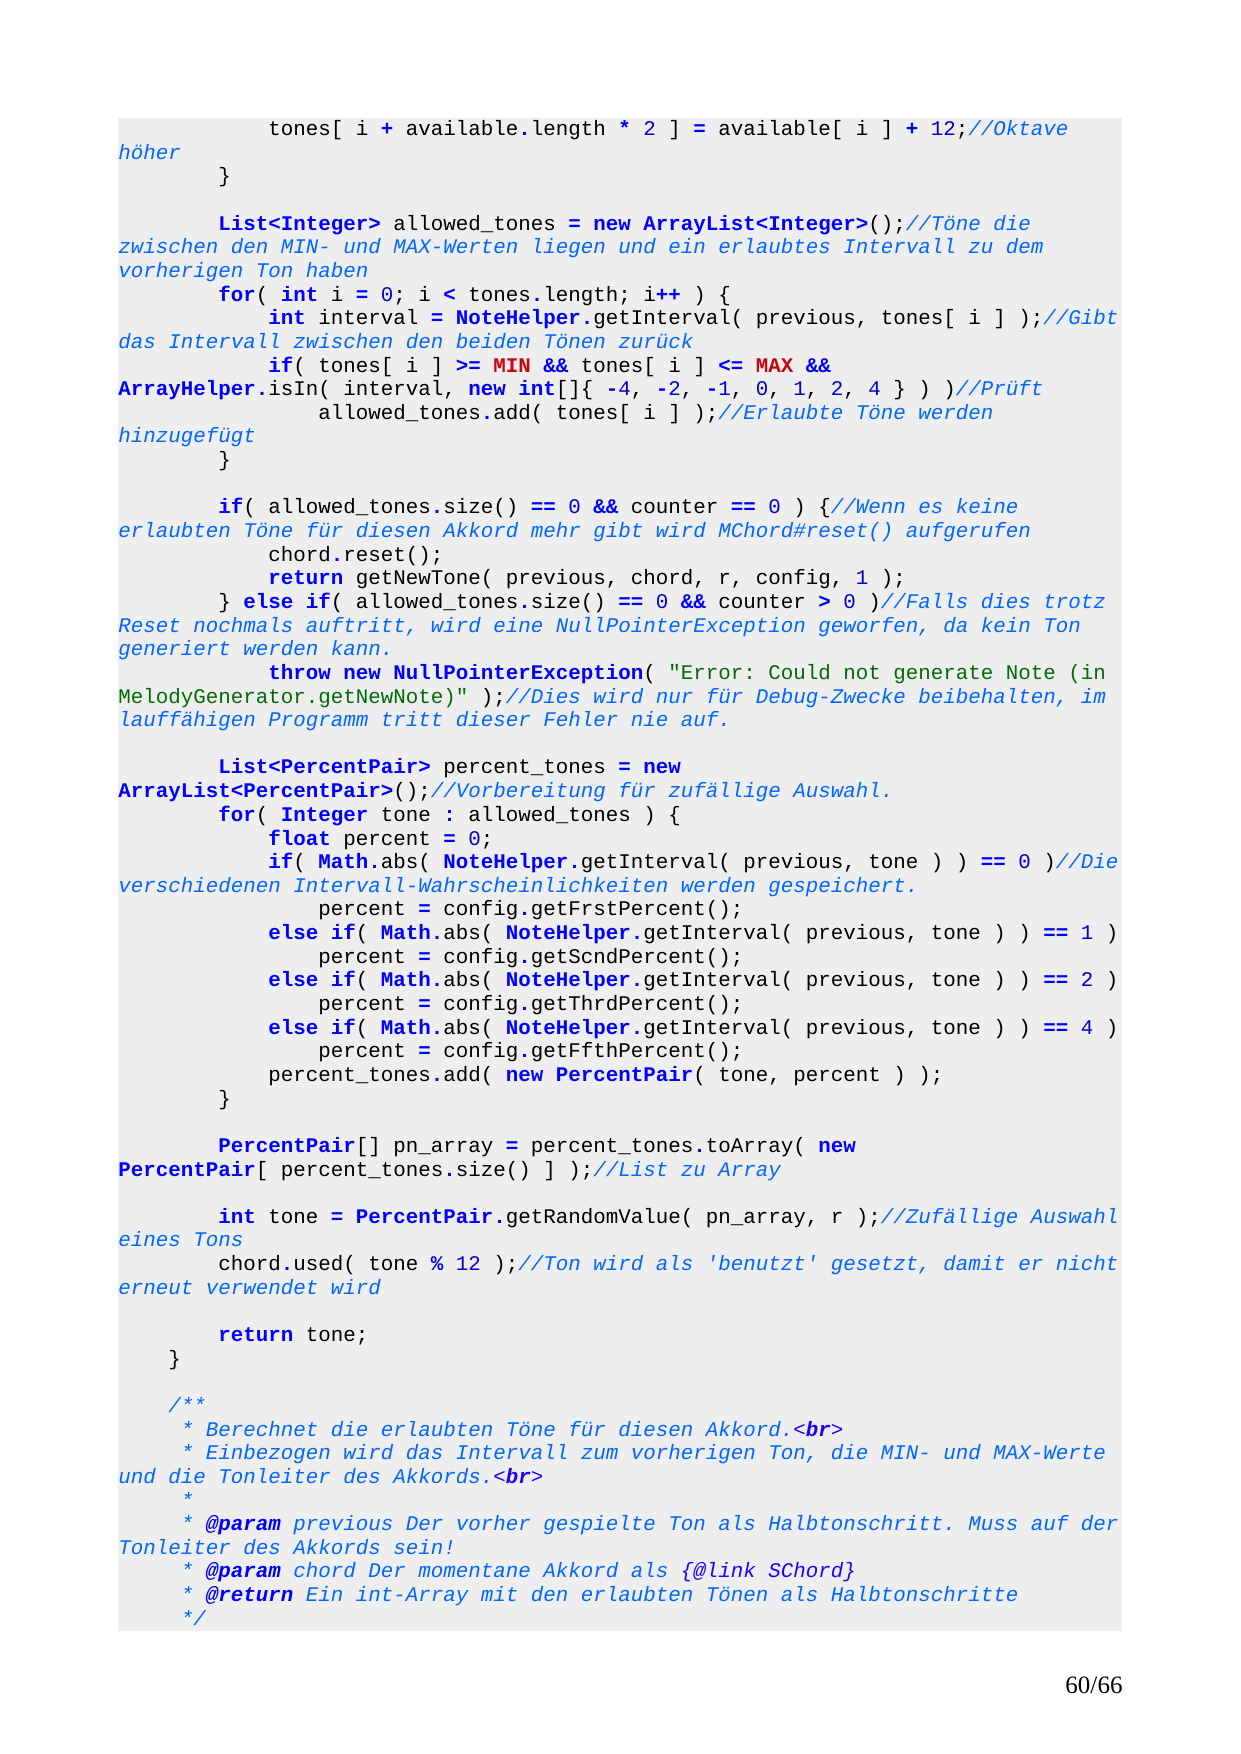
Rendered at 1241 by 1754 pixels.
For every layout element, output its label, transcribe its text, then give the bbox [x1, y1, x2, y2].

text List<PercentPair> percent_tones = new ArrayList<PercentPair>();//Vorbereitung für zufällige Auswahl. [118, 757, 1122, 804]
text PercentPair[] pn_array = percent_tones.toArray( new PercentPair[ percent_tones.size() ] );//List zu Array [118, 1135, 1122, 1182]
text * Berechnet die erlaubten Töne für diesen Akkord.<br> [118, 1419, 1122, 1442]
text int interval = NoteHelper.getInterval( previous, tones[ i ] );//Gibt das Intervall zwischen den beiden Tönen zurück [118, 307, 1122, 354]
text * @return Ein int-Array mit den erlaubten Tönen als Halbtonschritte [118, 1584, 1122, 1608]
text * [118, 1489, 1122, 1513]
text } else if( allowed_tones.size() == 0 && counter > 0 )//Falls dies trotz Reset nochmals auftritt, wird eine NullPointerException geworfen, da kein Ton generiert werden kann. [118, 591, 1122, 662]
text * @param chord Der momentane Akkord als {@link SChord} [118, 1561, 1122, 1584]
text List<Integer> allowed_tones = new ArrayList<Integer>();//Töne die zwischen den MIN- und MAX-Werten liegen und ein erlaubtes Intervall zu dem vorherigen Ton haben [118, 213, 1122, 284]
text for( int i = 0; i < tones.length; i++ ) { [118, 284, 1122, 307]
text * Einbezogen wird das Intervall zum vorherigen Ton, die MIN- und MAX-Werte und die Tonleiter des Akkords.<br> [118, 1442, 1122, 1489]
text return tone; [118, 1324, 1122, 1348]
text if( Math.abs( NoteHelper.getInterval( previous, tone ) ) == 0 )//Die verschiedenen Intervall-Wahrscheinlichkeiten werden gespeichert. [118, 851, 1122, 898]
text */ [118, 1608, 1122, 1631]
text * @param previous Der vorher gespielte Ton als Halbtonschritt. Muss auf der Tonleiter des Akkords sein! [118, 1513, 1122, 1561]
text else if( Math.abs( NoteHelper.getInterval( previous, tone ) ) == 1 ) [118, 922, 1122, 946]
text percent = config.getFfthPercent(); [118, 1040, 1122, 1064]
text percent = config.getFrstPercent(); [118, 898, 1122, 922]
text percent_tones.add( new PercentPair( tone, percent ) ); [118, 1064, 1122, 1088]
text if( tones[ i ] >= MIN && tones[ i ] <= MAX && ArrayHelper.isIn( interval, new int[]{ -4, -2, -1, 0, 1, 2, 4 } ) )//Prüft [118, 354, 1122, 402]
text return getNewTone( previous, chord, r, config, 1 ); [118, 567, 1122, 591]
text } [118, 449, 1122, 473]
text throw new NullPointerException( "Error: Could not generate Note (in MelodyGenerator.getNewNote)" );//Dies wird nur für Debug-Zwecke beibehalten, im lauffähigen Programm tritt dieser Fehler nie auf. [118, 662, 1122, 733]
text float percent = 0; [118, 827, 1122, 851]
text for( Integer tone : allowed_tones ) { [118, 804, 1122, 827]
text int tone = PercentPair.getRandomValue( pn_array, r );//Zufällige Auswahl eines Tons [118, 1206, 1122, 1253]
text if( allowed_tones.size() == 0 && counter == 0 ) {//Wenn es keine erlaubten Töne für diesen Akkord mehr gibt wird MChord#reset() aufgerufen [118, 496, 1122, 544]
text allowed_tones.add( tones[ i ] );//Erlaubte Töne werden hinzugefügt [118, 402, 1122, 449]
text chord.reset(); [118, 544, 1122, 567]
text } [118, 165, 1122, 189]
text } [118, 1348, 1122, 1371]
text else if( Math.abs( NoteHelper.getInterval( previous, tone ) ) == 2 ) [118, 969, 1122, 993]
text else if( Math.abs( NoteHelper.getInterval( previous, tone ) ) == 4 ) [118, 1017, 1122, 1040]
text chord.used( tone % 12 );//Ton wird als 'benutzt' gesetzt, damit er nicht erneut verwendet wird [118, 1253, 1122, 1300]
text percent = config.getScndPercent(); [118, 946, 1122, 969]
text tones[ i + available.length * 2 ] = available[ i ] + 12;//Oktave höher [118, 118, 1122, 165]
text /** [118, 1395, 1122, 1419]
text percent = config.getThrdPercent(); [118, 993, 1122, 1017]
text } [118, 1088, 1122, 1111]
